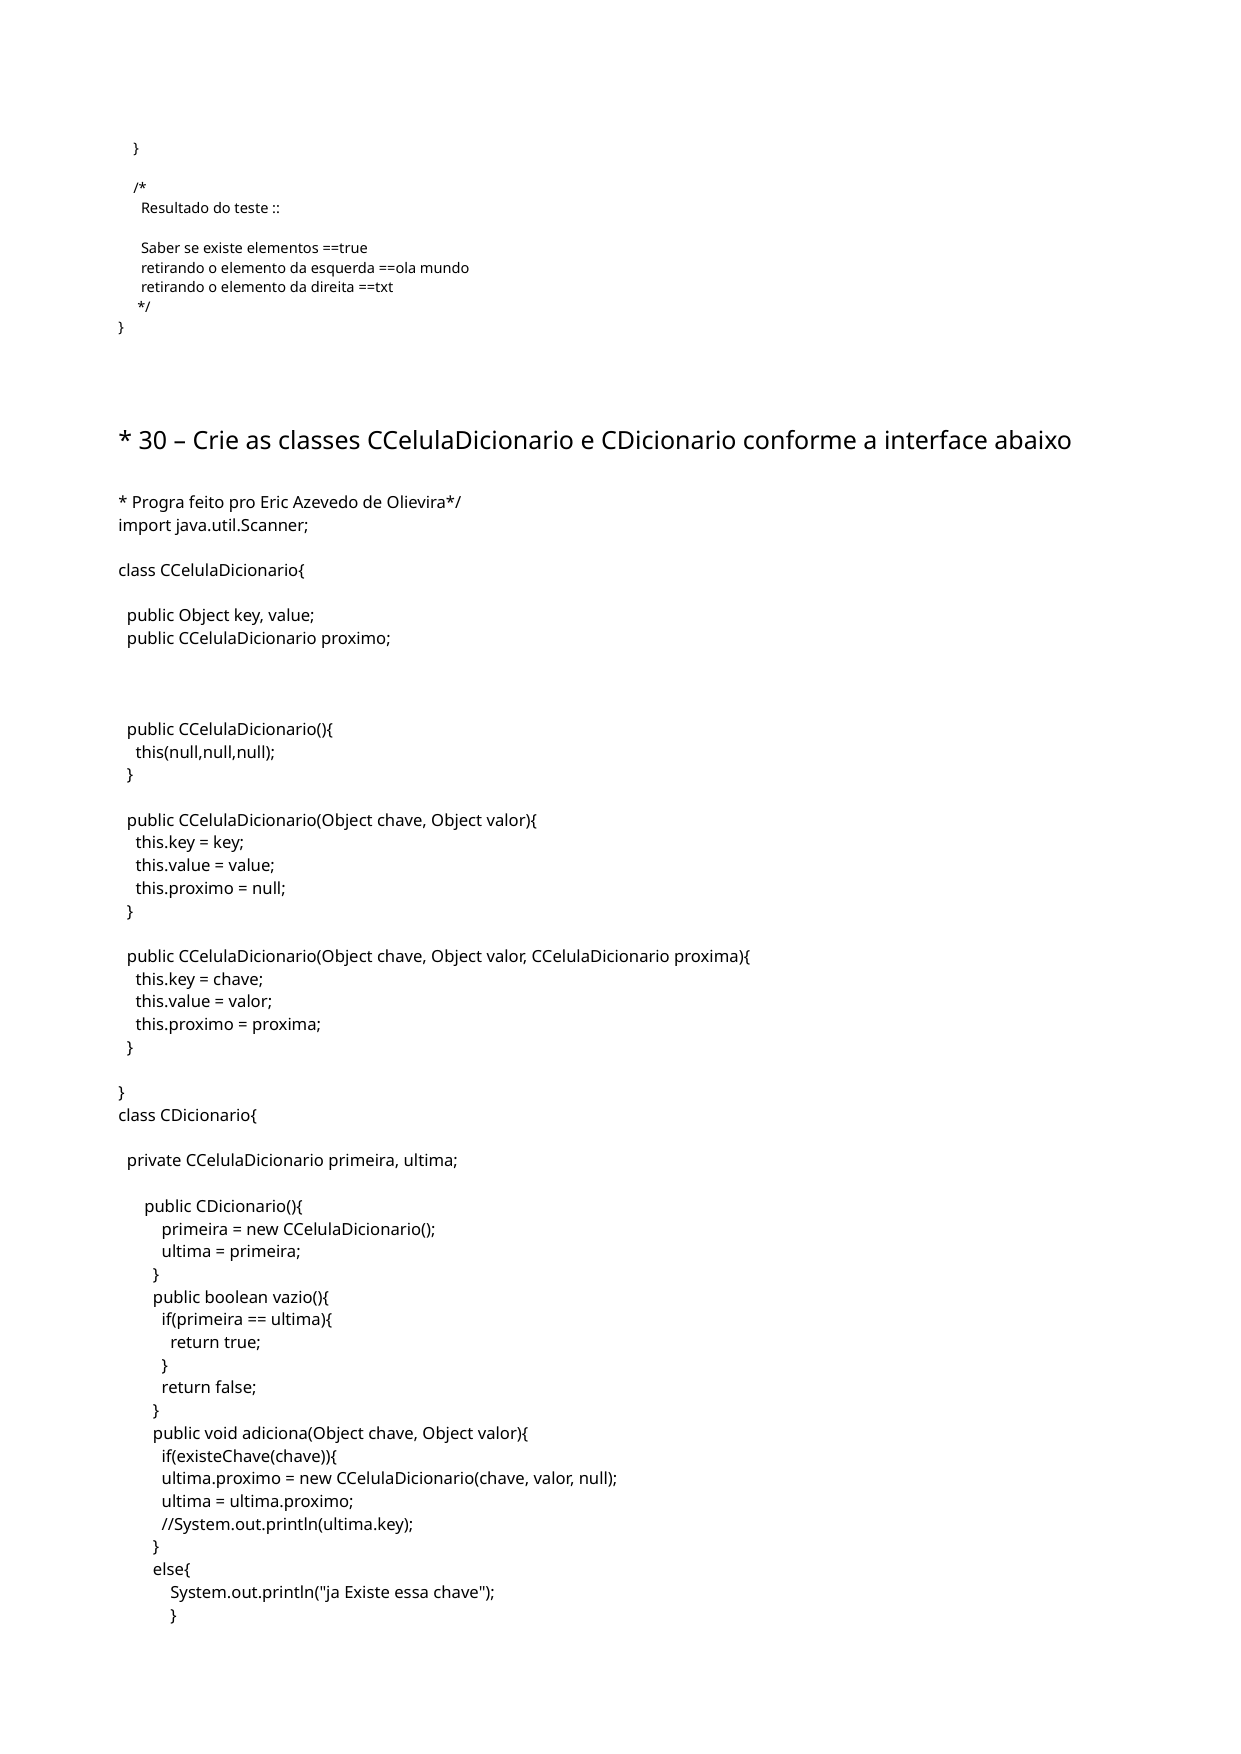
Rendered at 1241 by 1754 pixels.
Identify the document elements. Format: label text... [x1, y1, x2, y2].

text */ [118, 297, 1122, 317]
text } [118, 1535, 1122, 1558]
text ultima.proximo = new CCelulaDicionario(chave, valor, null); [118, 1467, 1122, 1489]
text this.value = value; [118, 854, 1122, 876]
text retirando o elemento da esquerda ==ola mundo [118, 257, 1122, 277]
text else{ [118, 1558, 1122, 1580]
text Resultado do teste :: [118, 198, 1122, 218]
text public CDicionario(){ [118, 1194, 1122, 1217]
text //System.out.println(ultima.key); [118, 1512, 1122, 1535]
text class CCelulaDicionario{ [118, 558, 1122, 581]
text import java.util.Scanner; [118, 513, 1122, 536]
text } [118, 317, 1122, 337]
text } [118, 1081, 1122, 1103]
text } [118, 899, 1122, 922]
text this.key = key; [118, 831, 1122, 854]
text private CCelulaDicionario primeira, ultima; [118, 1149, 1122, 1172]
text } [118, 1603, 1122, 1626]
text retirando o elemento da direita ==txt [118, 277, 1122, 297]
text } [118, 1262, 1122, 1285]
text class CDicionario{ [118, 1103, 1122, 1126]
text public boolean vazio(){ [118, 1285, 1122, 1308]
text this.key = chave; [118, 967, 1122, 990]
text this.value = valor; [118, 990, 1122, 1013]
text return false; [118, 1376, 1122, 1399]
text } [118, 1399, 1122, 1421]
text this.proximo = null; [118, 876, 1122, 899]
text * 30 – Crie as classes CCelulaDicionario e CDicionario conforme a interface abaixo [118, 422, 1122, 456]
text * Progra feito pro Eric Azevedo de Olievira*/ [118, 490, 1122, 513]
text ultima = ultima.proximo; [118, 1489, 1122, 1512]
text } [118, 1035, 1122, 1058]
text this(null,null,null); [118, 740, 1122, 763]
text } [118, 138, 1122, 158]
text if(existeChave(chave)){ [118, 1444, 1122, 1467]
text public CCelulaDicionario proximo; [118, 627, 1122, 649]
text this.proximo = proxima; [118, 1013, 1122, 1035]
text public CCelulaDicionario(Object chave, Object valor){ [118, 808, 1122, 831]
text public CCelulaDicionario(){ [118, 717, 1122, 740]
text public Object key, value; [118, 604, 1122, 627]
text /* [118, 178, 1122, 198]
text } [118, 763, 1122, 786]
text System.out.println("ja Existe essa chave"); [118, 1580, 1122, 1603]
text public CCelulaDicionario(Object chave, Object valor, CCelulaDicionario proxima){ [118, 944, 1122, 967]
text if(primeira == ultima){ [118, 1308, 1122, 1331]
text return true; [118, 1331, 1122, 1353]
text primeira = new CCelulaDicionario(); [118, 1217, 1122, 1240]
text } [118, 1353, 1122, 1376]
text Saber se existe elementos ==true [118, 237, 1122, 257]
text public void adiciona(Object chave, Object valor){ [118, 1421, 1122, 1444]
text ultima = primeira; [118, 1240, 1122, 1262]
